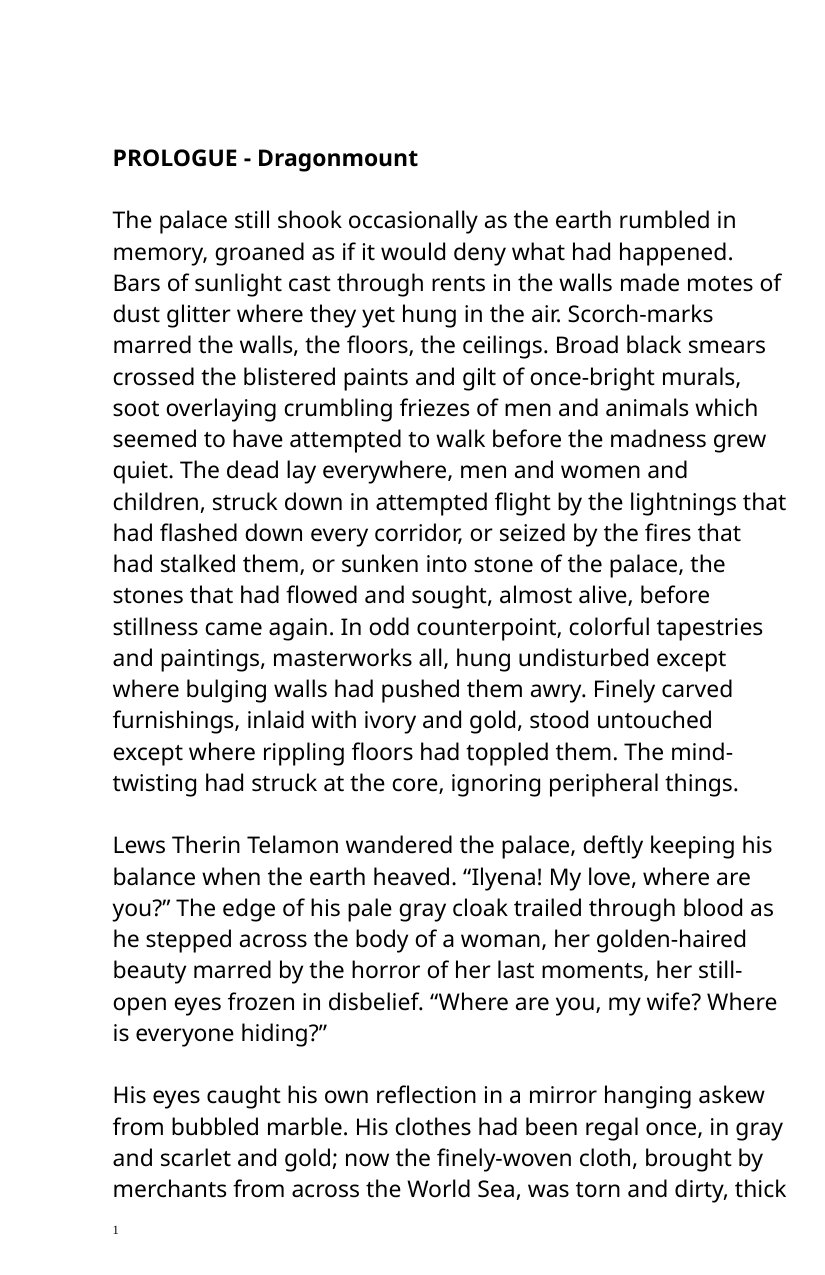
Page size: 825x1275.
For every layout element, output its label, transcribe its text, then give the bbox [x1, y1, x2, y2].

text His eyes caught his own reflection in a mirror hanging askew from bubbled marble. His clothes had been regal once, in gray and scarlet and gold; now the finely-woven cloth, brought by merchants from across the World Sea, was torn and dirty, thick [112, 1079, 787, 1204]
text PROLOGUE - Dragonmount [112, 142, 787, 173]
text Lews Therin Telamon wandered the palace, deftly keeping his balance when the earth heaved. “Ilyena! My love, where are you?” The edge of his pale gray cloak trailed through blood as he stepped across the body of a woman, her golden-haired beauty marred by the horror of her last moments, her still-open eyes frozen in disbelief. “Where are you, my wife? Where is everyone hiding?” [112, 829, 787, 1048]
text The palace still shook occasionally as the earth rumbled in memory, groaned as if it would deny what had happened. Bars of sunlight cast through rents in the walls made motes of dust glitter where they yet hung in the air. Scorch-marks marred the walls, the floors, the ceilings. Broad black smears crossed the blistered paints and gilt of once-bright murals, soot overlaying crumbling friezes of men and animals which seemed to have attempted to walk before the madness grew quiet. The dead lay everywhere, men and women and children, struck down in attempted flight by the lightnings that had flashed down every corridor, or seized by the fires that had stalked them, or sunken into stone of the palace, the stones that had flowed and sought, almost alive, before stillness came again. In odd counterpoint, colorful tapestries and paintings, masterworks all, hung undisturbed except where bulging walls had pushed them awry. Finely carved furnishings, inlaid with ivory and gold, stood untouched except where rippling floors had toppled them. The mind-twisting had struck at the core, ignoring peripheral things. [112, 204, 787, 798]
